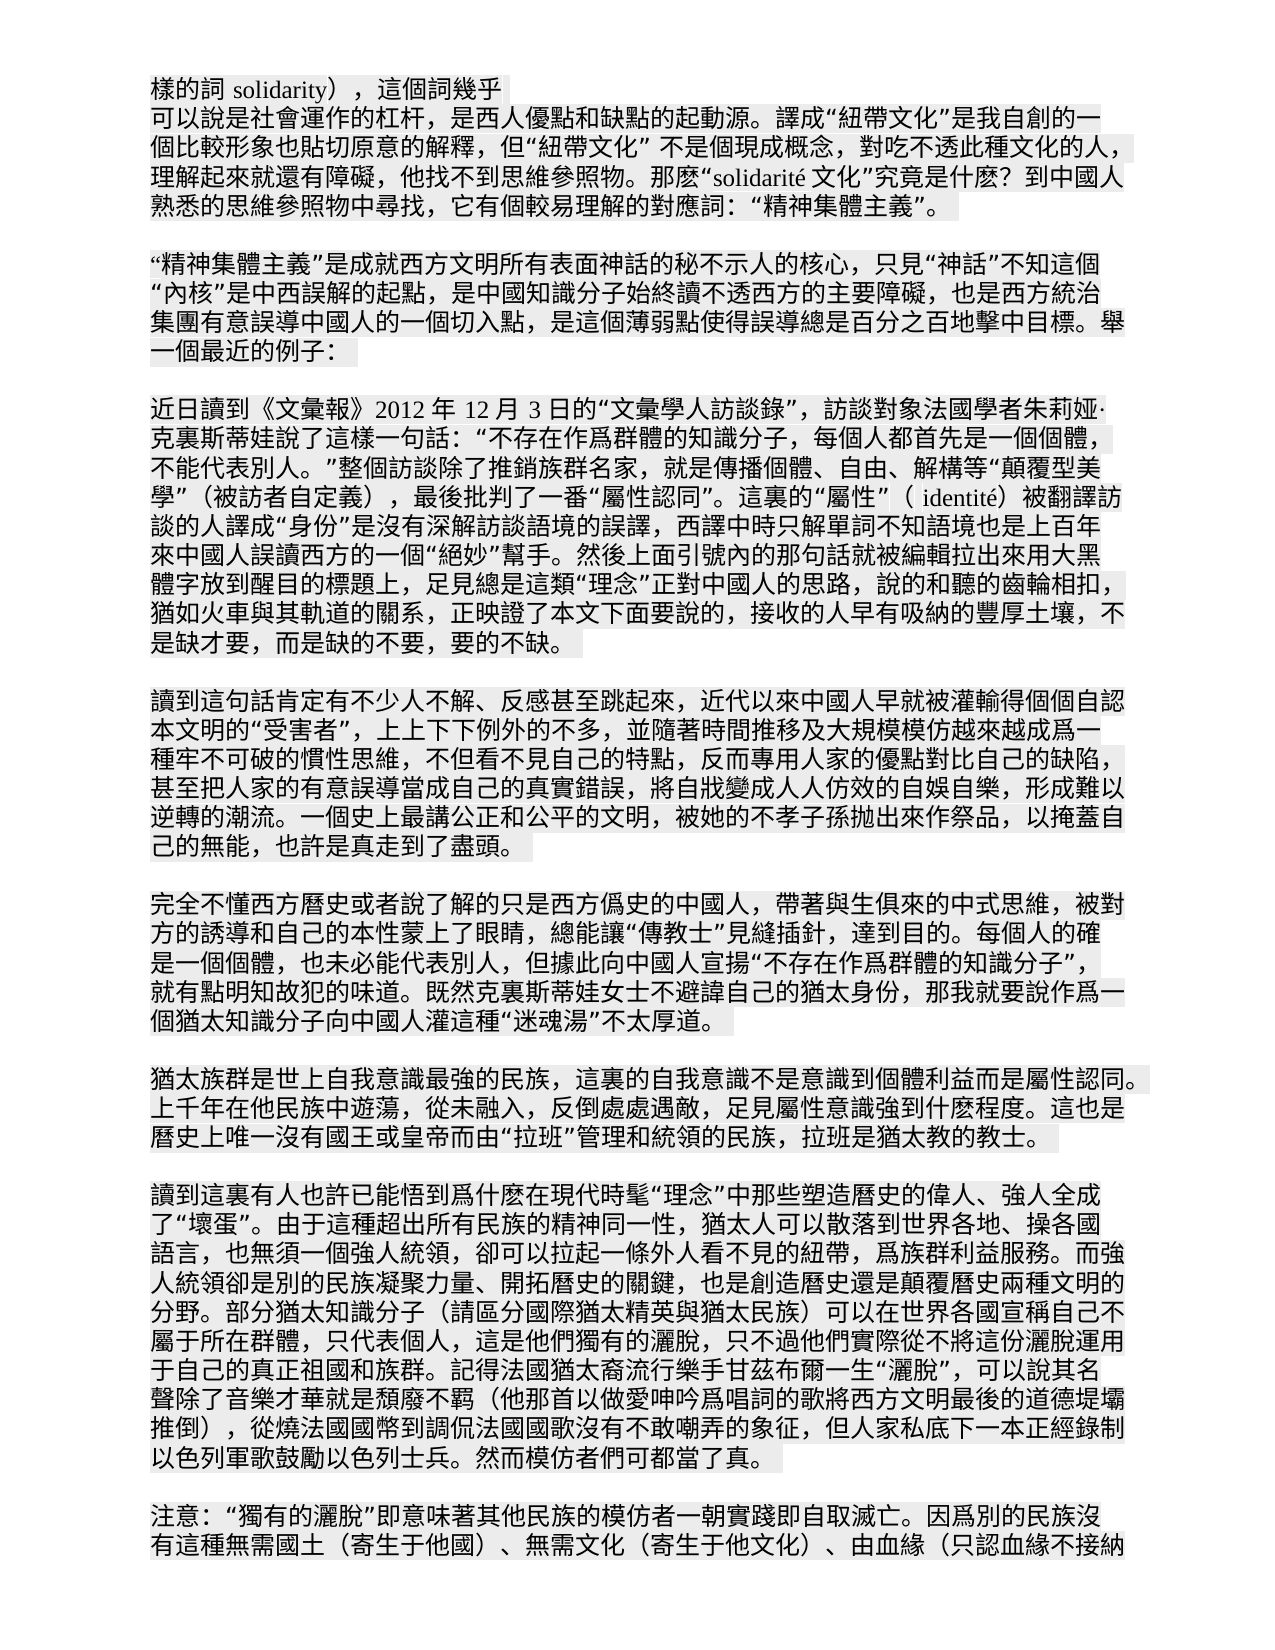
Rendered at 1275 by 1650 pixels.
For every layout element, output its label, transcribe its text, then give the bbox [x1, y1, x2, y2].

text 边芹的书在台湾恐怕不好买，但是可以读她的专栏 http://space.m4.cn/bianqin 边芹的文章价值很高，再贴一篇. 邊芹：被圈定的慣性思維 一、西方文明秘不示人的內核 我們在《被制造的共識》一文中講過，西方文明有一關鍵詞“solidarité”（英文有與法文同樣的詞 solidarity），這個詞幾乎 可以說是社會運作的杠杆，是西人優點和缺點的起動源。譯成“紐帶文化”是我自創的一個比較形象也貼切原意的解釋，但“紐帶文化” 不是個現成概念，對吃不透此種文化的人，理解起來就還有障礙，他找不到思維參照物。那麽“solidarité文化”究竟是什麽？到中國人熟悉的思維參照物中尋找，它有個較易理解的對應詞：“精神集體主義”。 “精神集體主義”是成就西方文明所有表面神話的秘不示人的核心，只見“神話”不知這個“內核”是中西誤解的起點，是中國知識分子始終讀不透西方的主要障礙，也是西方統治集團有意誤導中國人的一個切入點，是這個薄弱點使得誤導總是百分之百地擊中目標。舉一個最近的例子： 近日讀到《文彙報》2012 年 12 月 3 日的“文彙學人訪談錄”，訪談對象法國學者朱莉娅·克裏斯蒂娃說了這樣一句話：“不存在作爲群體的知識分子，每個人都首先是一個個體，不能代表別人。”整個訪談除了推銷族群名家，就是傳播個體、自由、解構等“顛覆型美學”（被訪者自定義），最後批判了一番“屬性認同”。這裏的“屬性”（ identité）被翻譯訪談的人譯成“身份”是沒有深解訪談語境的誤譯，西譯中時只解單詞不知語境也是上百年來中國人誤讀西方的一個“絕妙”幫手。然後上面引號內的那句話就被編輯拉出來用大黑體字放到醒目的標題上，足見總是這類“理念”正對中國人的思路，說的和聽的齒輪相扣，猶如火車與其軌道的關系，正映證了本文下面要說的，接收的人早有吸納的豐厚土壤，不是缺才要，而是缺的不要，要的不缺。 讀到這句話肯定有不少人不解、反感甚至跳起來，近代以來中國人早就被灌輸得個個自認本文明的“受害者”，上上下下例外的不多，並隨著時間推移及大規模模仿越來越成爲一種牢不可破的慣性思維，不但看不見自己的特點，反而專用人家的優點對比自己的缺陷，甚至把人家的有意誤導當成自己的真實錯誤，將自戕變成人人仿效的自娛自樂，形成難以逆轉的潮流。一個史上最講公正和公平的文明，被她的不孝子孫抛出來作祭品，以掩蓋自己的無能，也許是真走到了盡頭。 完全不懂西方曆史或者說了解的只是西方僞史的中國人，帶著與生俱來的中式思維，被對方的誘導和自己的本性蒙上了眼睛，總能讓“傳教士”見縫插針，達到目的。每個人的確是一個個體，也未必能代表別人，但據此向中國人宣揚“不存在作爲群體的知識分子”，就有點明知故犯的味道。既然克裏斯蒂娃女士不避諱自己的猶太身份，那我就要說作爲一個猶太知識分子向中國人灌這種“迷魂湯”不太厚道。 猶太族群是世上自我意識最強的民族，這裏的自我意識不是意識到個體利益而是屬性認同。上千年在他民族中遊蕩，從未融入，反倒處處遇敵，足見屬性意識強到什麽程度。這也是曆史上唯一沒有國王或皇帝而由“拉班”管理和統領的民族，拉班是猶太教的教士。 讀到這裏有人也許已能悟到爲什麽在現代時髦“理念”中那些塑造曆史的偉人、強人全成了“壞蛋”。由于這種超出所有民族的精神同一性，猶太人可以散落到世界各地、操各國語言，也無須一個強人統領，卻可以拉起一條外人看不見的紐帶，爲族群利益服務。而強人統領卻是別的民族凝聚力量、開拓曆史的關鍵，也是創造曆史還是顛覆曆史兩種文明的分野。部分猶太知識分子（請區分國際猶太精英與猶太民族）可以在世界各國宣稱自己不屬于所在群體，只代表個人，這是他們獨有的灑脫，只不過他們實際從不將這份灑脫運用于自己的真正祖國和族群。記得法國猶太裔流行樂手甘茲布爾一生“灑脫”，可以說其名聲除了音樂才華就是頹廢不羁（他那首以做愛呻吟爲唱詞的歌將西方文明最後的道德堤壩推倒），從燒法國國幣到調侃法國國歌沒有不敢嘲弄的象征，但人家私底下一本正經錄制以色列軍歌鼓勵以色列士兵。然而模仿者們可都當了真。 注意：“獨有的灑脫”即意味著其他民族的模仿者一朝實踐即自取滅亡。因爲別的民族沒有這種無需國土（寄生于他國）、無需文化（寄生于他文化）、由血緣（只認血緣不接納文化認同）和宗教在漫長流浪中凝聚成的自我意識，也根本沒法像國際猶太人那樣可以一步進入寄生國上層建築，而且進入西方一國上層建築就可進入各國上層建築，隨時可以挪移。 我是在很多年以後才意識到我們在西方電影中經常看到的上層小資的“灑脫”，其實也屬于這個族群“獨有的灑脫”，而並不具有社會代表性，至多只是社會上層“獨特群體”的面目，那“永恒的叛逆”、“無所顧忌的頹廢”、“永遠的道德制高點”，皆來源于“寄生的特權”。主體文明是沒有本錢這麽“灑脫”的，它沒法轉移，沒法寄生，只有存與亡。 世上自我意識最強的民族向自我意識最弱的民族（已沒有占統治地位的信仰也早已失去血緣的邊界且天性寬厚）傳播“不存在作爲群體的知識分子”，無異于向拉痢人推銷泄藥。而中國由納稅人供養的公共大學和日報爲傳播者提供整版報紙和大學講堂，卻絲毫意識不到自己正在幫著埋葬維護這個國家最後僅存的一點凝聚力，更意識不到這是這個文明將被突破的最後一道防線。這裏不是說一個外國學者在中國不能表達其思想，而是聽其表達的人已經意識不到自己是什麽人，更不知對方是什麽人。這幾十年那些讓人絕望的事情，概出于這種雙向的無知。 二、中式“社會集體主義”與西式“精神集體主義” “紐帶”其實就是“捆綁”，譯成“紐帶”是因爲這是一種外人一眼看不出的精神層面的“捆綁”。在西方，這種“精神捆綁”近代以後逐漸剔除了傳統基督教和私人生這兩個原先的主角（爲什麽朝這個方向演變，相信細讀我文章的人已能體會），集中到新宗教“普世價值”和公生活層面，就變成了一種非常隱蔽的捆綁。自古統治者和其用于統治的宗教都是明的，人類曆史上還是頭一次遇到用“假名” 統治的權力和宗教，即行統治和支配之實而無統治和支配之名。由于“精神捆綁”既沒有公開的教皇也沒有公開的教士，在自以爲解放的西方社會被普遍接受不說（宗教巅峰時期的典型特征），外人不深入文明的核心也幾乎覺察不到，更想像不出其強度，尤其是文明模式與“精神捆綁”背道而馳的中國人。自古只有“社會集體主義”的中國人永遠也吃不透西人的“精神集體主義”。而比土著白人更強烈且更隱蔽的猶太“精神集體主義”，包裹在其表面的“國際性”之下，就更不是中國人能摸得到邊的事了。 中國人由于自身“社會集體主義”的模式，便由己及彼，將誤導當真，以爲西方人沒有“集體主義”，既“個性”又“自由”。比如中國人組織集體婚禮，這是“社會集體主義”較典型的表現，它有別于集體舞、遊行抗議等其他形式的群衆運動，而是把私生活與集體綁在一起。西方人總是以此爲憑指責或調侃東方民族只有“集體主義”，缺少“個性”和“自由”，一如他們曆來以東方民族道德嚴謹爲據而指責其思想封閉。這種用 A 事實證明 B 論據的概念模糊法，是誤導受衆的拿手好戲，而且百發百中，由于作僞選擇了概念分岔的模糊地帶下手，能看出破綻的人少之又少，何況看破的人是極少數，難以說服已被灌得滿盆滿罐的大多數，曆史就是這麽一層一層、一個細節一個細節被篡改的。 其實有個例子頗能戳穿此種誤導，經常看歐洲古典繪畫的人會發現，滿幅裸男裸女卻難脫《聖經》的框架；而中國古典繪畫雖不露一寸肌膚，卻海闊天空毫無這種精神扣押。但東方人限于自己的傳統，往往分不開道德尺度與思想禁锢，一看到女人的裸膚就承認了西人的自誇和指責。好萊塢電影更是爲有意誤導鋪路架橋的先鋒，它反反複複地制造“孤獨”英雄，以掩蓋“集團”的真正力量來自精神集體主義，以及由此結成的他人看不見摸不著的網。受此潛移默化洗腦的人由于長期看不明白個體這麽“自由”、“個性”整體卻能這麽“有條有序”之間的邏輯是什麽，便只能相信“神話”，自認劣根。 爲打破他人的凝聚力而實施的有關“個人主義”的誤導，利用的也是“精神”與“社會”、“看得見”與“看不見”的概念模糊法。集體婚禮這種事在西方是看不到的，以“精神同一性”暗結紐帶的社會，因爲內裏的集體主義禁锢，都逃避甚至排斥“社會集體主義”，尤其是進入現代以後，私人生已從“精神集體主義”中解脫出來，而個人主義唯一的顯露渠道就是社會習俗上的與衆不同，所以怎麽會放過這個機會表現“個性”呢？精神層面的個人主義依然是被打壓的，有一道幾乎全社會不分黨派、不分立場均接受（或被迫接受）的建立在新宗教基本教義上的底線，鬥膽越的人命運不會比古代火刑架上的異端好多少。何況西方社會階層是不混雜的，可爲共同的理念上街遊行，但絕不會一起結婚，連出入飯店、電影院這種事都是各入其門。 而中國那幾十甚至上百個選擇同一時辰結婚的人，不光可能階層各異，更不會有一種紐帶般的“精神同一性”，很可能婚一起結但內心一個是棄國者一個是愛國者。不要說選擇一起結婚的人之間沒有“精神同一性”，就是選擇加入同一個黨的人又有多少“精神同一性”呢？他們中相信什麽主義的都有，恐怕就是相信黨綱的最少，甚至連底線都沒有一條。由于沒有暗裏的“精神捆綁”，中國人一般不排斥“社會集體主義”，也不喜歡在社會習俗上刻意顯露與衆不同，有時到了不寬容的地步。這一點在都市小資群中已經部分改變，他們中被自己都看不見的精神捆綁聚集起來的那群，頗喜歡在社會行爲上標新立意，以示“反叛”。能在舞台上表演的“反叛”，反叛的成份不足，撒嬌的戲份很足。 三、真本事藏起來不讓徒弟知道中國人以其本性而只見西方的“表”，完全不知“裏”的存在，更難以想像其表裏不一到什麽地。“我從西遊美夢中驚醒，是發現了藏在冠冕堂皇的美妙說詞下面的陰謀詭計。這不是發覺人家不如想像得好，也不是看到美麗中的汙點，而是發現有兩套東西，上面那套是讓我們欣賞學習的，下面那套是根本不讓我們知道的。後來進而發現在幾乎所有向我們推薦的那套下面都另有一套，有的時候下面那套是上面那套得以實現的基礎，並不是秘密的，但他們推銷時卻有意繞過，就像師傅傳手藝故意把真本事藏起來不讓徒弟知道，然後等著看以爲學到真傳的徒弟一做就砸，等著看他總也做不成後的自我否定；有的時候上面那套是專爲掩藏下面那套設計的，有點像賭牌時的花招，是用來讓對手上當的，實際做的是下面那套，而這一手是抱團守秘的，連自己的百姓都不讓知道。” 而“精神集體主義”就是“裏”中的核心，是“上面那套”得以實現的基礎。文明中缺少或幾乎沒有“下面這套”的國家或民族近代以來被誘或被迫仿效“上面那套”，基本就陷入了不斷釋放負能量的鬼打牆。百度百科裏對“鬼打牆”解釋如下：“在夜晚或郊外行走時，分不清方向，自我感知模糊，不知道要往何處走，所以老在原地轉圈。把這樣的經曆告訴別人時，別人又難以明白，所以被稱作‘鬼打牆’，其實這是人的一種意識朦胧狀態。” 有一個現象對“裏”與“表”揭示得相當透徹，但並未引起被西人灌滿迷魂湯的國人注意和思考，就是戰爭與集體主義。一般的邏輯是缺乏集體主義就打不了仗，集體主義與主動攻擊性是比肩而行的民族性，已被曆史證明是互爲條件的，中國人不好戰，缺乏集體主義是根源之一。而成天標榜個人主義的西方，爲什麽這麽愛打仗也能打仗？世界警察美國就不用說了，形同一部戰爭機器（華爾街、軍隊和軍工是這個國家的經濟命脈）。就是“自由散漫”的法國在其非洲殖民地諸國獨立後的五十年中，也進行了五十次軍事介入，平均一年一次局部戰爭，這還不算其跟隨西方集團參與的其他戰爭。僅僅是因爲武器先進愛打仗？那麽參與戰爭的人呢？人靠什麽凝聚成戰爭機器？靠的是外人看不見的“精神集體主義”！ 猶太人在建國前後的艱難歲月，無論是戰場還是開荒的農場，也發生過很多犧牲個體的相當殘酷的事，在生死存亡的大目標下，清剿異數、犧牲個體被整體咬著牙接受了。這還是在外部不斷有巨大財力輸入的情況下，要是再被處部強權經濟封鎖、政治分裂，那犧牲會更慘烈，內部派別之爭也會更你死我活，政治暗殺會更多，但人家的“傷痕文藝”從不進入自家陣 營，只被當作與外敵鬥爭的武器。他們靠什麽集體吞咽苦果？靠的也是“精神集體主義”。 毛澤東領導的中國革命，史學家怎麽解釋的都有，竊以爲，毛在同樣武力落後的情況下轉敗爲勝的奇迹，其實就是繞過花招直學真傳的結果。可能是出于天才的直覺，也可能是迫于條件，毛撇開洋軍師，也沒靠進口裝備，而是直奔要領，用“精神集體主”把“散”似的中國人硬捏成團，終于使這個被列強踩在腳下的民族站起來。然而也正是因爲中華文明原本沒有“精神集體主義”，靠強人趕鴨子上架，又尚未學會與私人生及傳統文明中的某些糟粕分離，加上因反抗招致經濟封鎖，中國人只堅持了幾十年就苦不堪言，受不了倒也罷了，再也拔不出來的也大有人在。而西方的“精神集體主義”是靠長達一千多年的實體火刑架反複屠戮、百煉成鋼的，早已浸透文明的基因。 四、是“普世救人”還是暗下殺手 “精神集體主義”一個突出的表現即中國人無法比擬的主觀能動性，在公共生活領域常常體現爲一種人人顧及整體利益的自覺意識和有限分權，此爲西式“民主”與“自由”的基石，而基石之基石是建立在“界之意識”上的屬性意識，屬性意識的強弱決定了其能否意識到整體利益。注意：“精神集體主義”不可完全等同于一神教信仰，而是比宗教信仰更深更廣更獨特的精神同一性，同樣信奉一神教的阿拉伯世界就沒有類似于西方的“精神集體主義”。這種“精神集體主義”有一獨有的特點，就是沒有恒定的善惡、是非標准，只有隨利不斷挪移的界內界外。這一點傳統宗教是沒有的，而是猶太精神的産物。試想想，沒有恒定的善惡、是非標准，哪來“普世”的胸襟？這種事情往深裏想一想就一目了然，可就是有這麽多癡人鬼打牆轉不出來。 精神層面的集體主義是西方社會表面寬松、內核堅硬的關鍵所在，同時精神層面的集體主義要比社會層面的集體主義牢固而隱秘。這也是我們對西方社會整體誤讀的起始點。看到這一層你才恍然大悟：爲什麽西方社會強調個人主義，因爲在精神層面上西方社會缺乏個人主義；爲什麽中國社會提倡集體主義，因爲在精神層面上中國社會自古至今都缺乏集體主義！ 中國社會有熟人間的“捆綁”，導致人與人的壓抑，但“捆綁” 到了陌生人之間又形成了無以數計的突破口，舒緩了壓抑。中國社會每當政權勢弱的時候便秩序混亂、有規不行、有令不止，概源于缺少“精神同一性”，可不是人們想像的只要制定一部完美的法律，就可迎刃而解。中國式被迫集體主義止于社會層面，而沒有類似于西方社會的幾乎隨時隨地、無孔不入的精神捆綁，教堂內的忏悔室就是精神捆綁的“檢討室”，進去檢討的人並沒有被人群押著，而是被靈魂綁進去的。我們從上世紀三、四十年代法國一個教區神父收到的教民來信中還能看到，連夫妻間自慰（爲避免過多生育）和夜間夢遺（自慰是違背上帝教導的）這類不能再隱私的事，因與宗教精神不符，都在教民主動請罪的範疇。而中國社會往靈魂深處檢討還從未深達這個程度，這就是爲什麽傳統中國社會沒有自然生發對個人主義、自由主義的追求，因爲在精神層面上個人主義、自由主義從來就沒有被徹底鏟除。而精神捆綁卻是西方文明的本質，西方文明在十幾個世紀裏，精神世界囚禁于一本《聖經》，于今也只不過是換了一本“聖經”而已。想想華夏民族是多麽幸運！要是鴉片戰爭發生在一千多年前，我們早就不知道華夏文明姓甚名誰，就算知道也十之八九是個僞造的版本。 在如此天網恢恢、疏而不漏的精神控制下，經漫長世紀煅造出的“精神集體主義”，是西方工業化領先後征服欲不可抑制的文化根脈，爲其武力打劫世界提供了牢固的社會基礎；也是西方國家從明的寡頭政治過渡到暗的寡頭政治，卻可瞞天過海、嘴上說一套底下做另一套的殺手锏。要不是看到被奉爲“醫生”的人告訴脾虛胃寒便溏之人病根是腎虛胃火，並且給他開清熱燥濕的藥，把他往死裏治，你“紐帶文化”實質是什麽我們沒必要說三道四，甚至你們的真實曆史想藏起來我們也沒必要去揭去掀。但如果兜售泄藥的販子賺錢還不夠，還要鑽進脾虛胃寒之人的頭腦，讓他從思想深處相信自己的病根是腎虛胃火，欲從根上將其解構，以期一勞永逸地吸附在他身上訛詐，我們再不行動，就如同見死不救。 [150, 75, 1125, 1560]
